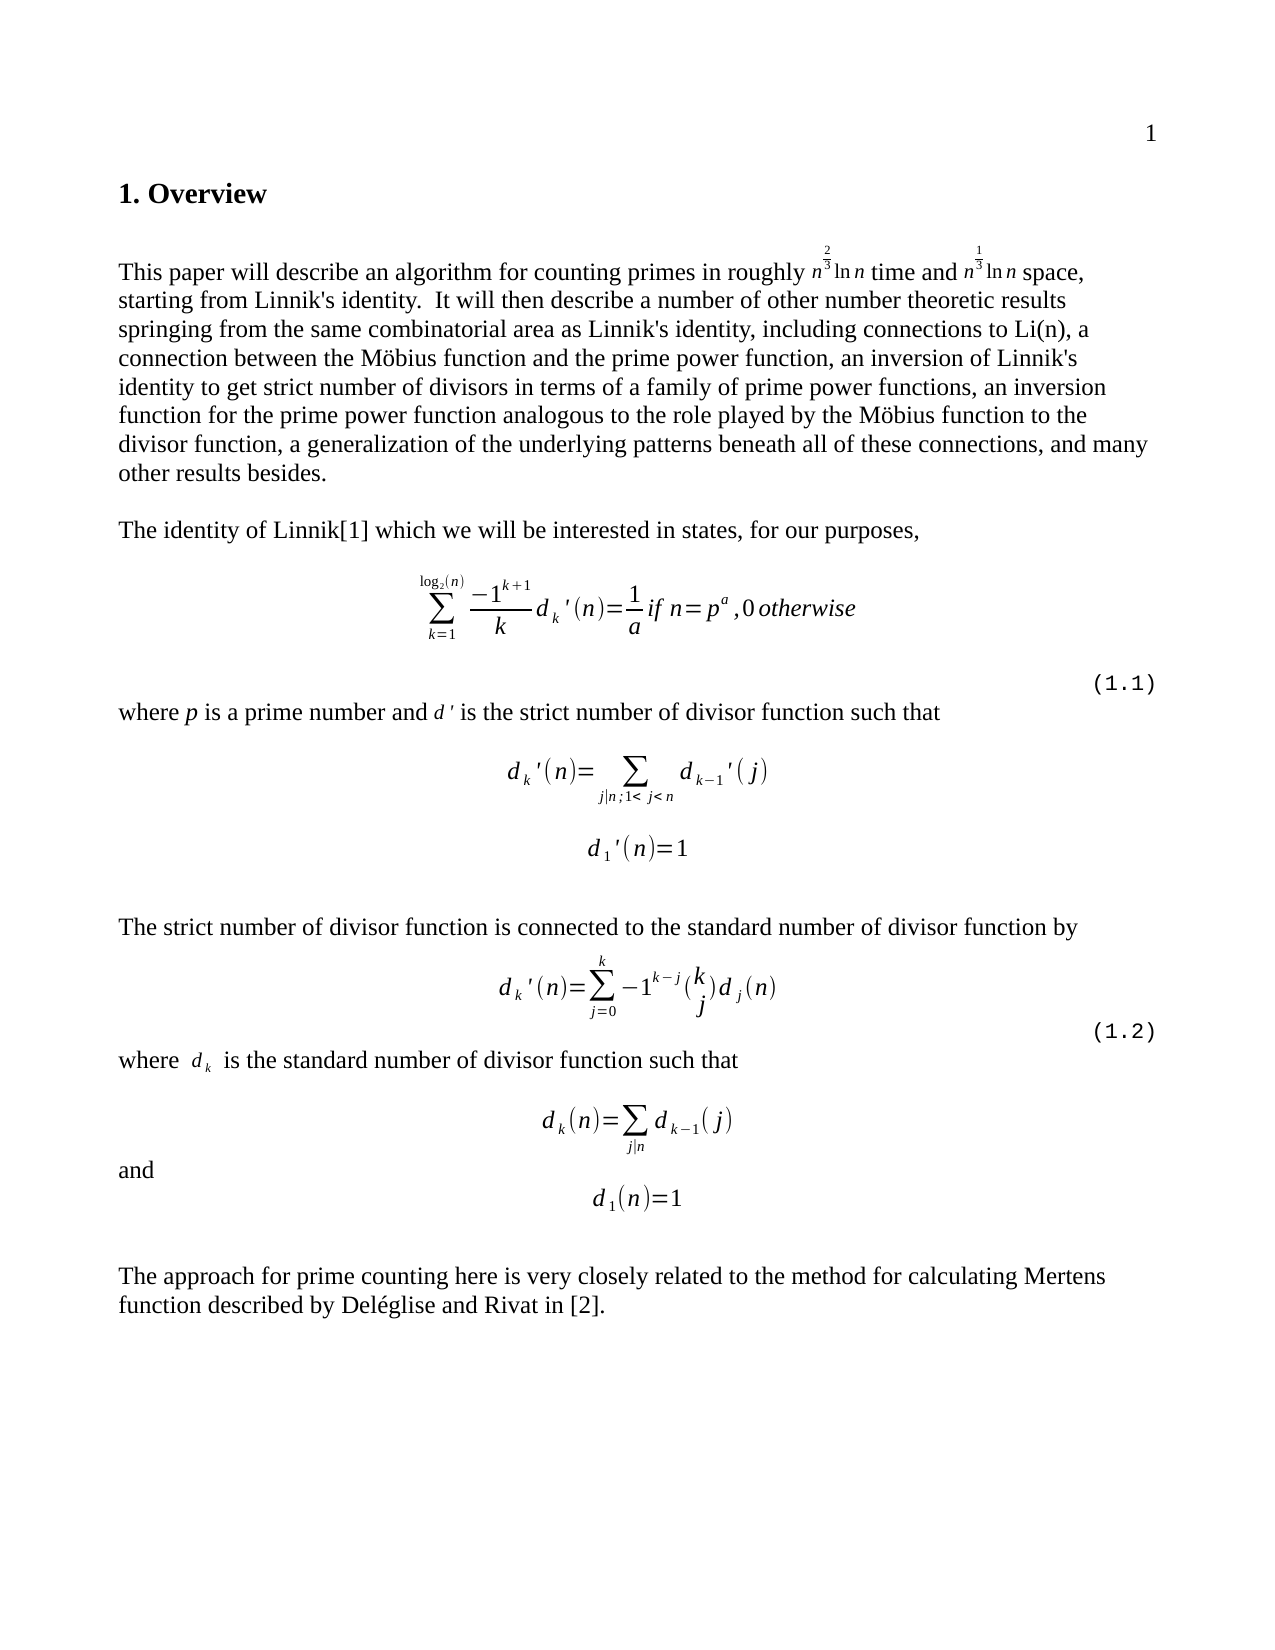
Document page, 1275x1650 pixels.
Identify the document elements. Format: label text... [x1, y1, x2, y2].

text and [118, 1155, 1157, 1183]
text 1. Overview [118, 176, 1157, 210]
text The approach for prime counting here is very closely related to the method for calculating Mertens function described by Deléglise and Rivat in [2]. [118, 1261, 1157, 1319]
text (1.1) [118, 672, 1157, 697]
text The identity of Linnik[1] which we will be interested in states, for our purposes, [118, 515, 1157, 544]
text (1.2) [118, 1020, 1157, 1045]
text The strict number of divisor function is connected to the standard number of divisor function by [118, 912, 1157, 941]
text This paper will describe an algorithm for counting primes in roughlytime andspace, starting from Linnik's identity. It will then describe a number of other number theoretic results springing from the same combinatorial area as Linnik's identity, including connections to Li(n), a connection between the Möbius function and the prime power function, an inversion of Linnik's identity to get strict number of divisors in terms of a family of prime power functions, an inversion function for the prime power function analogous to the role played by the Möbius function to the divisor function, a generalization of the underlying patterns beneath all of these connections, and many other results besides. [118, 243, 1157, 487]
text where p is a prime number andis the strict number of divisor function such that [118, 697, 1157, 726]
text where is the standard number of divisor function such that [118, 1045, 1157, 1075]
